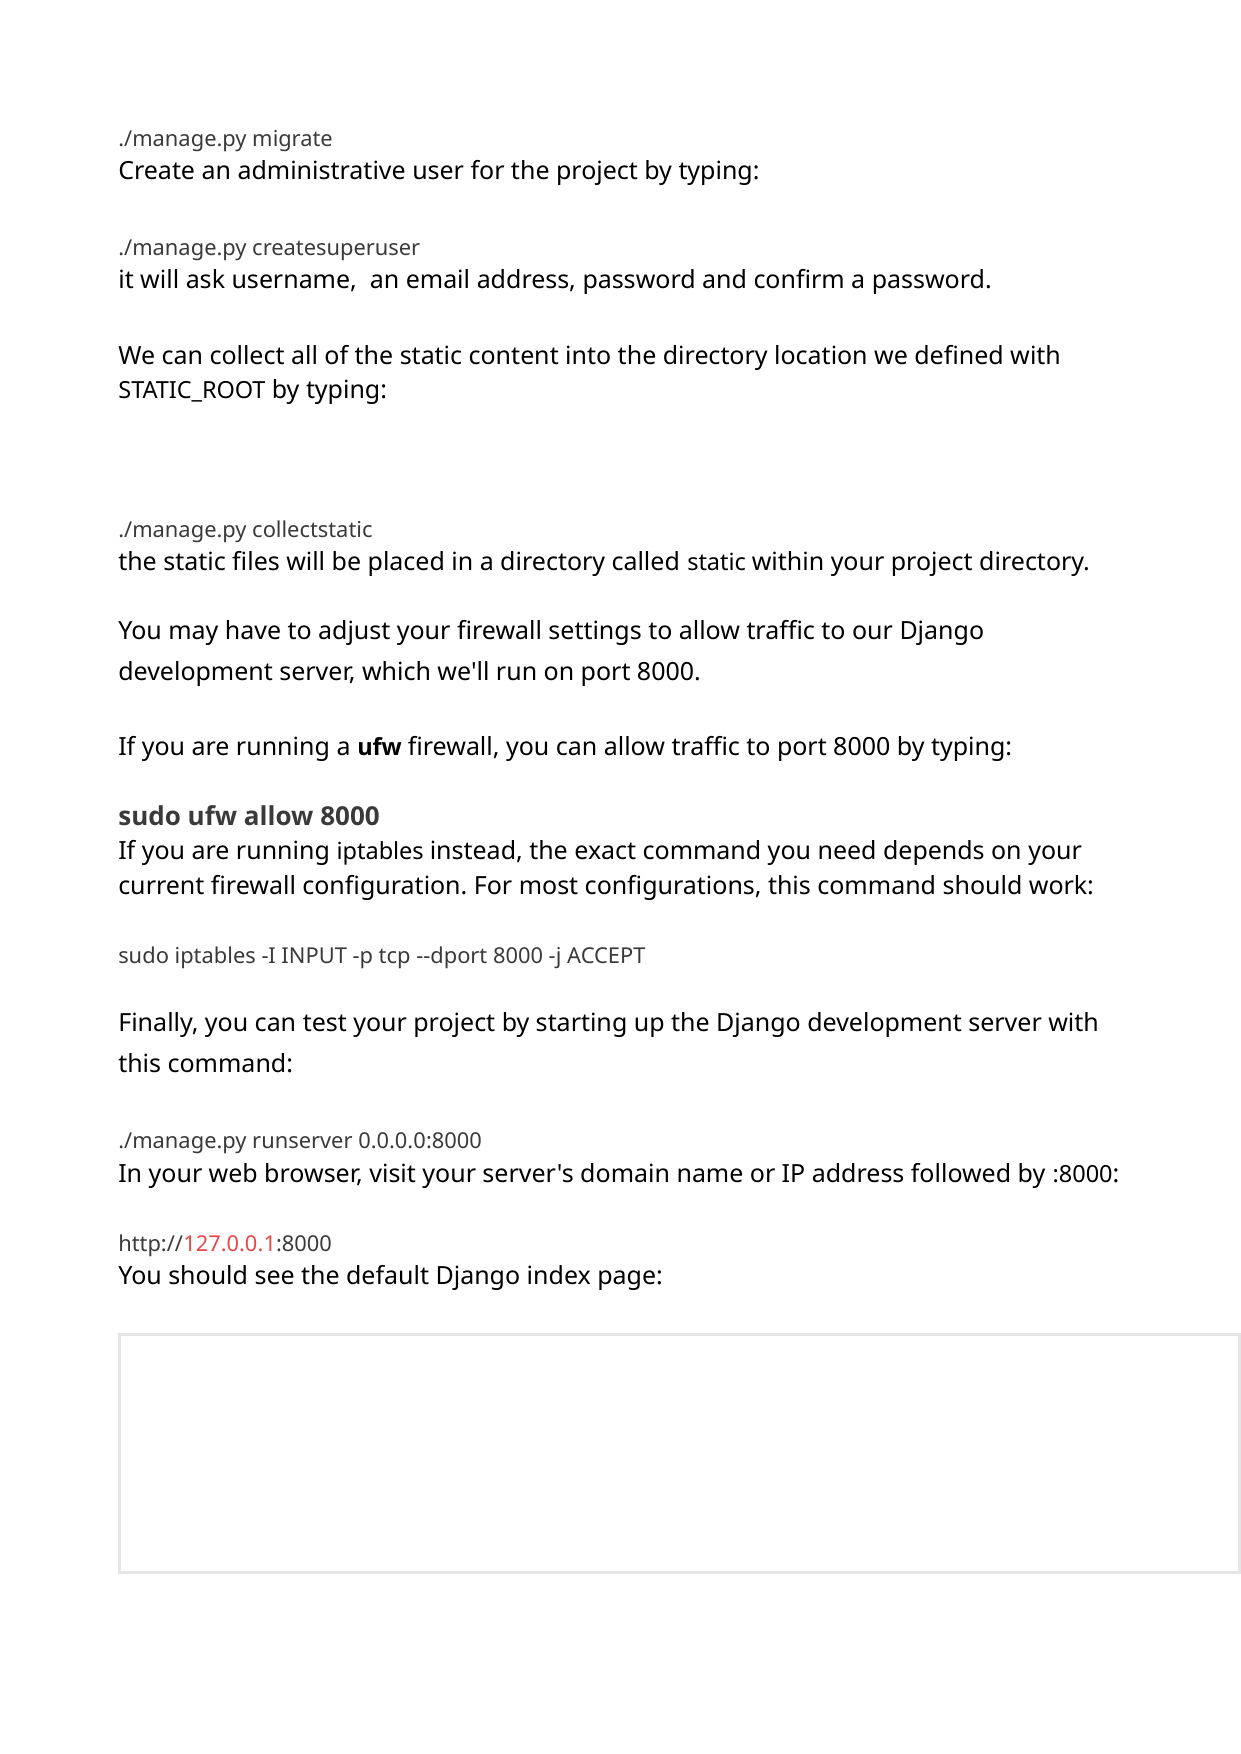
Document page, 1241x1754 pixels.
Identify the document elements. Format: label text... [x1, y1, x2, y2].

text ./manage.py runserver 0.0.0.0:8000 [118, 1121, 1122, 1155]
text You may have to adjust your firewall settings to allow traffic to our Django development server, which we'll run on port 8000. [118, 612, 1122, 687]
text If you are running a ufw firewall, you can allow traffic to port 8000 by typing: [118, 728, 1122, 763]
text sudo iptables -I INPUT -p tcp --dport 8000 -j ACCEPT [118, 936, 1122, 970]
text sudo ufw allow 8000 [118, 797, 1122, 833]
text it will ask username, an email address, password and confirm a password. [118, 262, 1122, 296]
text You should see the default Django index page: [118, 1258, 1122, 1292]
text We can collect all of the static content into the directory location we defined with STATIC_ROOT by typing: [118, 337, 1122, 406]
text Finally, you can test your project by starting up the Django development server with this command: [118, 1004, 1122, 1079]
text ./manage.py createsuperuser [118, 228, 1122, 262]
text the static files will be placed in a directory called static within your project directory. [118, 543, 1122, 578]
text If you are running iptables instead, the exact command you need depends on your current firewall configuration. For most configurations, this command should work: [118, 833, 1122, 901]
text ./manage.py collectstatic [118, 509, 1122, 543]
text ./manage.py migrate [118, 118, 1122, 152]
text http://127.0.0.1:8000 [118, 1224, 1122, 1258]
text Create an administrative user for the project by typing: [118, 152, 1122, 187]
text In your web browser, visit your server's domain name or IP address followed by :8000: [118, 1155, 1122, 1189]
